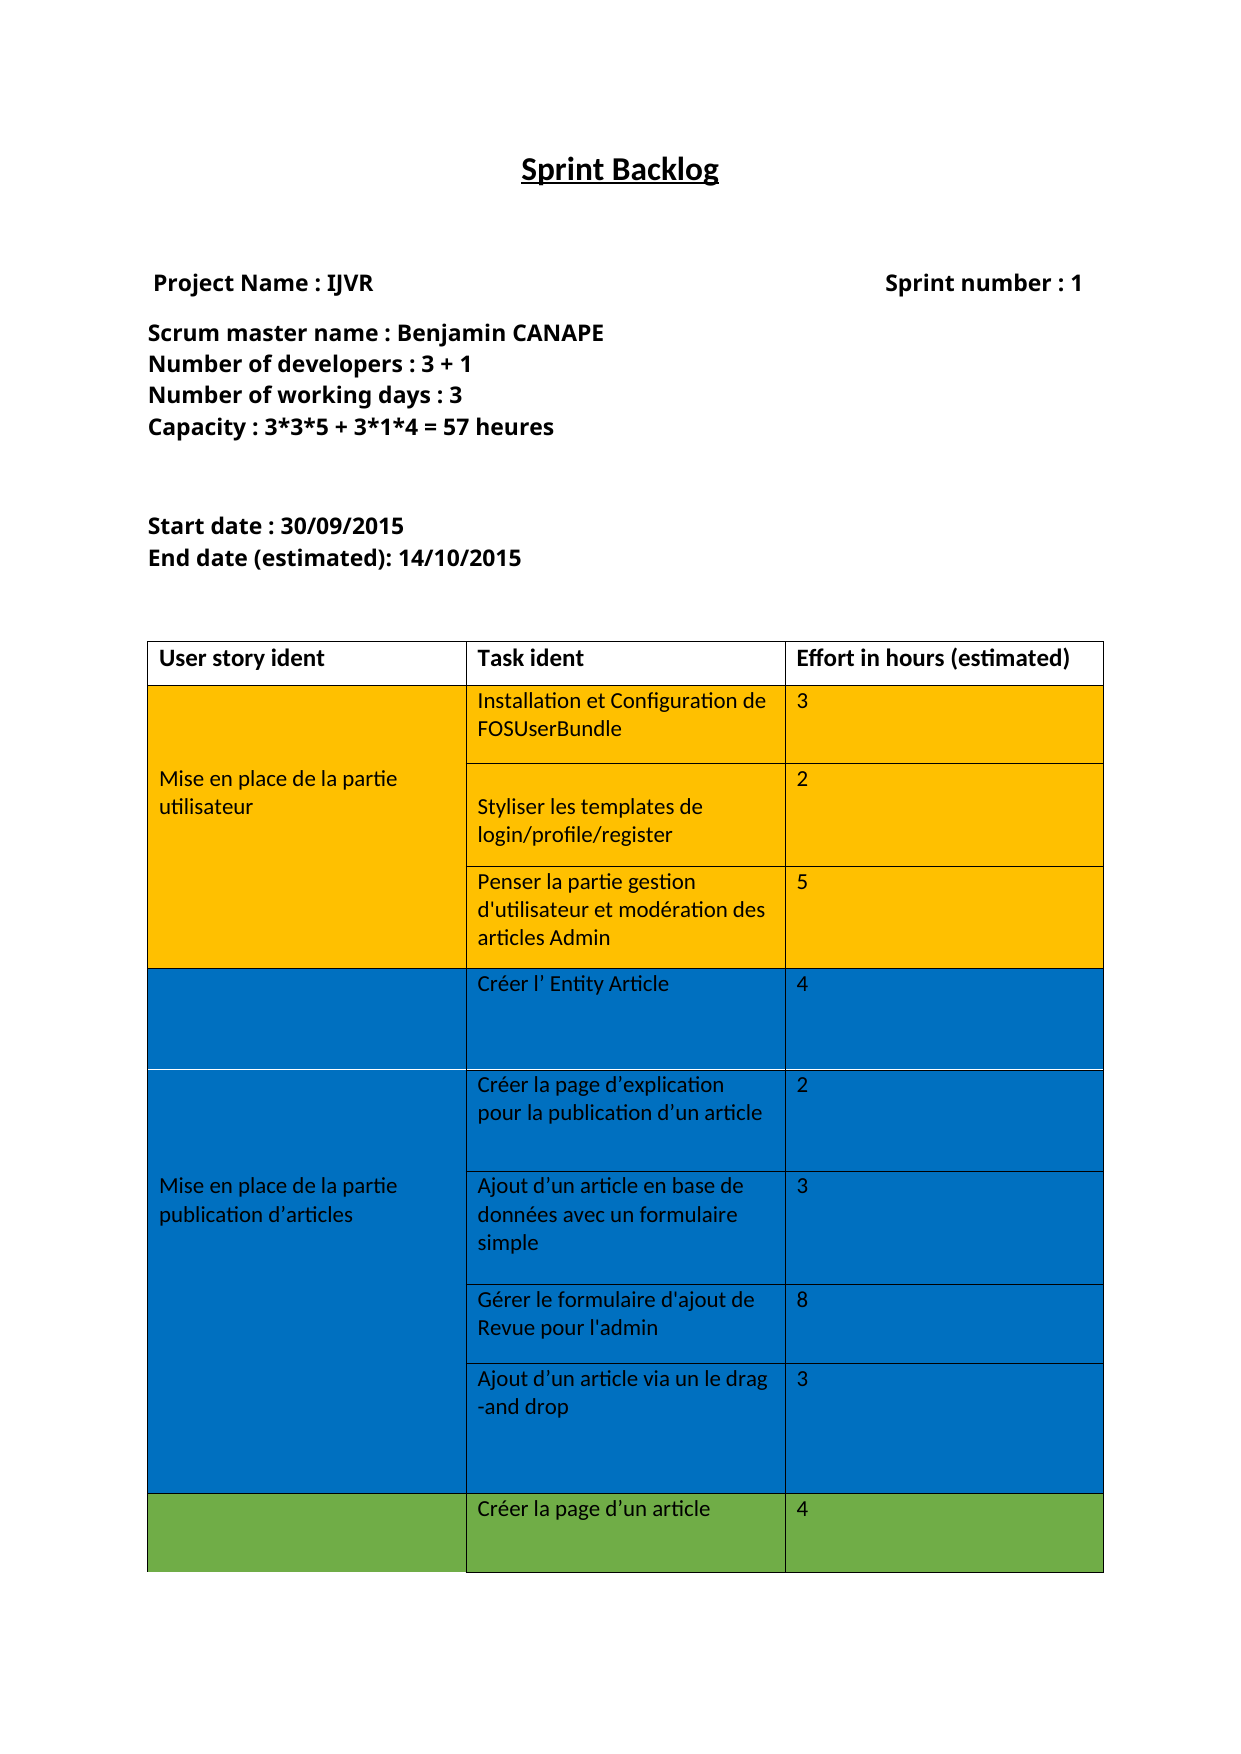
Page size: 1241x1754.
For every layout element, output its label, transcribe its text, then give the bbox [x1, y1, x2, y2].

table_cell 3 [786, 1364, 1103, 1493]
table_cell Installation et Configuration de FOSUserBundle [467, 686, 785, 763]
table_cell Créer l’ Entity Article [467, 969, 785, 1069]
text Capacity : 3*3*5 + 3*1*4 = 57 heures [148, 411, 1093, 442]
text Project Name : IJVR Sprint number : 1 [148, 267, 1093, 298]
table_cell [148, 1070, 466, 1171]
text Sprint Backlog [148, 148, 1093, 188]
text Number of working days : 3 [148, 379, 1093, 411]
table_cell Ajout d’un article via un le drag -and drop [467, 1364, 785, 1493]
table_cell 8 [786, 1285, 1103, 1363]
text Scrum master name : Benjamin CANAPE [148, 317, 1093, 348]
table_cell Créer la page d’un article [467, 1494, 785, 1572]
table_cell 3 [786, 686, 1103, 763]
table_cell 5 [786, 867, 1103, 968]
table_header User story ident [148, 642, 466, 685]
table_header Effort in hours (estimated) [786, 642, 1103, 685]
table_cell Mise en place de la partie publication d’articles [148, 1171, 466, 1284]
table_cell 4 [786, 1494, 1103, 1572]
table_cell [148, 969, 466, 1069]
table_cell Penser la partie gestion d'utilisateur et modération des articles Admin [467, 867, 785, 968]
table_cell Ajout d’un article en base de données avec un formulaire simple [467, 1172, 785, 1284]
table_cell [148, 686, 466, 763]
text Start date : 30/09/2015 [148, 510, 1093, 542]
table_cell [148, 1284, 466, 1363]
text End date (estimated): 14/10/2015 [148, 542, 1093, 573]
table_cell [148, 1494, 466, 1572]
table_cell Mise en place de la partie utilisateur [148, 763, 466, 968]
table_cell [148, 1363, 466, 1493]
table_cell 2 [786, 764, 1103, 866]
table_cell 3 [786, 1172, 1103, 1284]
table_cell Créer la page d’explication pour la publication d’un article [467, 1071, 785, 1171]
table_cell Styliser les templates de login/profile/register [467, 764, 785, 866]
table_cell 4 [786, 969, 1103, 1069]
table_header Task ident [467, 642, 785, 685]
text Number of developers : 3 + 1 [148, 348, 1093, 379]
table_cell Gérer le formulaire d'ajout de Revue pour l'admin [467, 1285, 785, 1363]
table_cell 2 [786, 1071, 1103, 1171]
